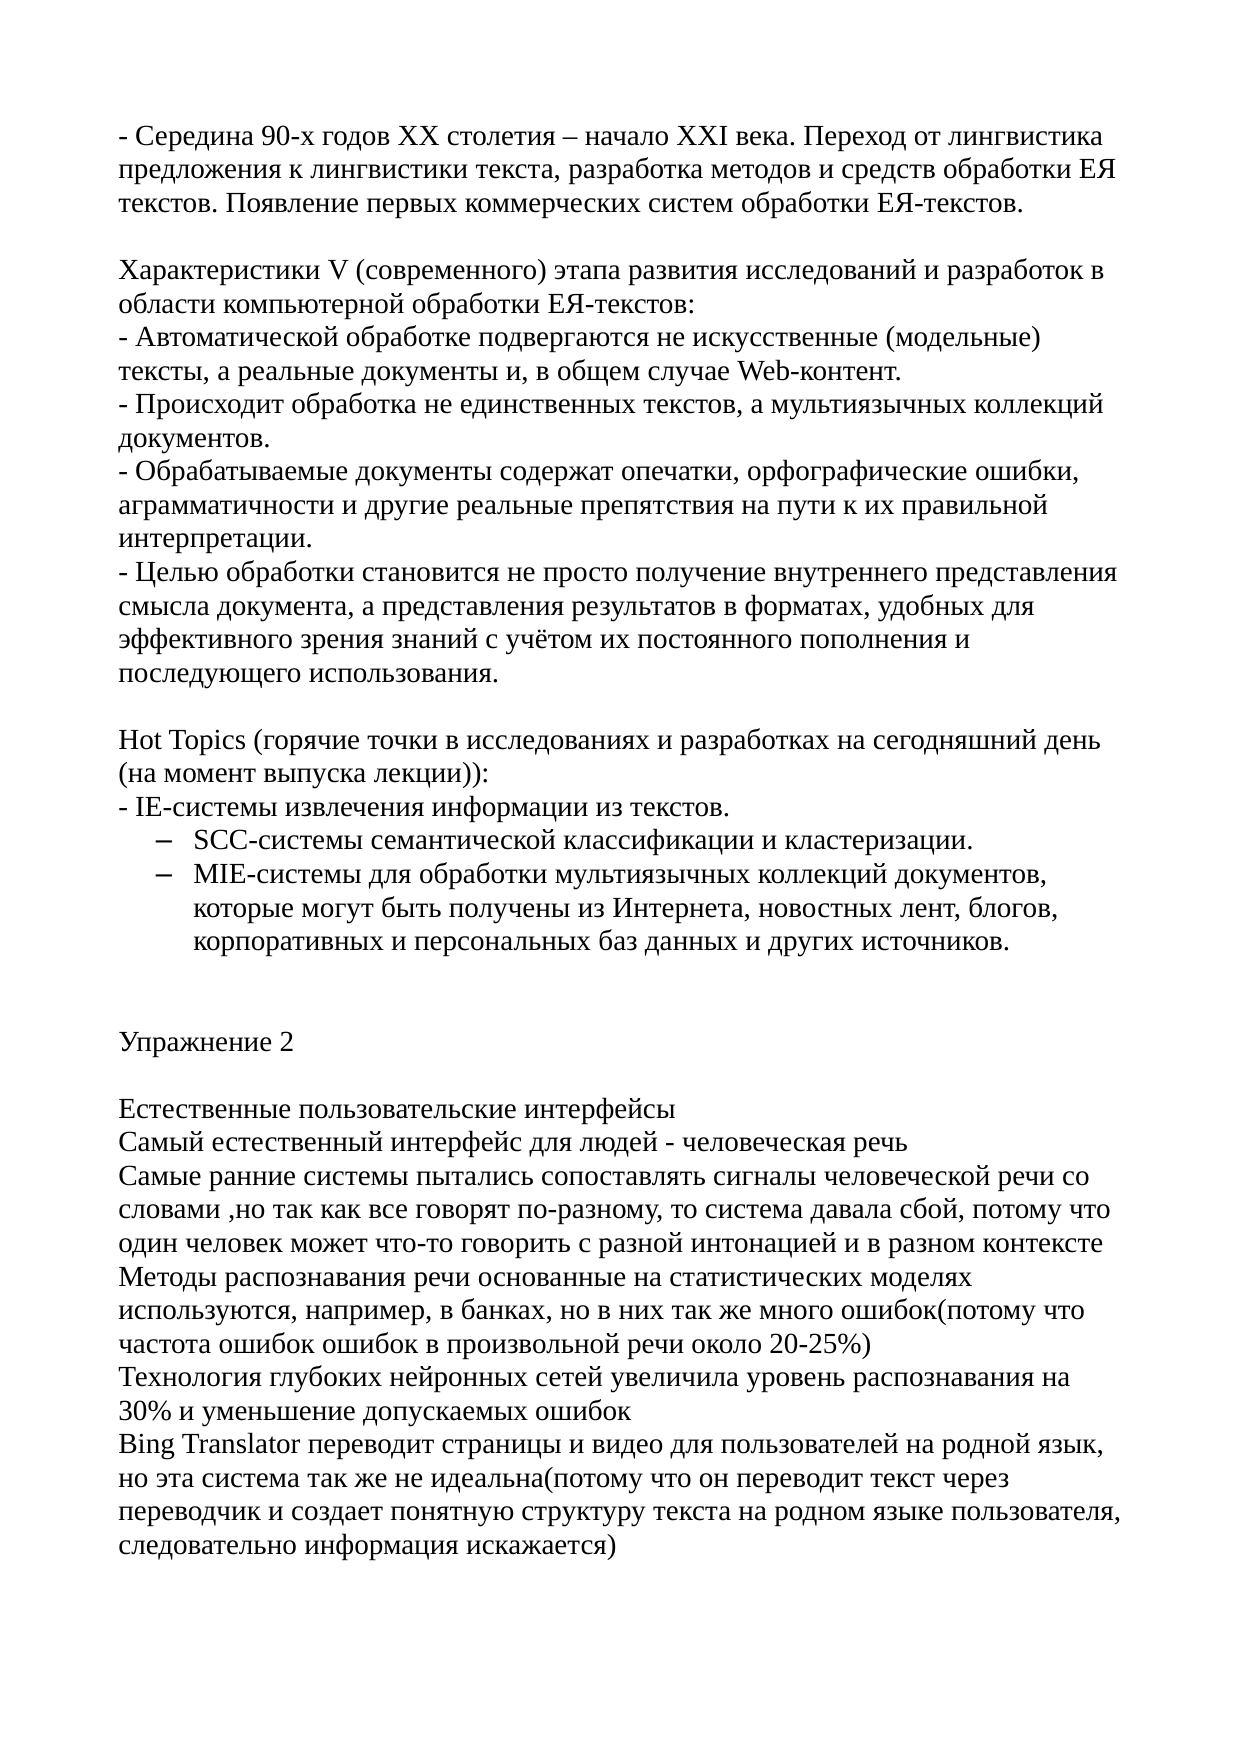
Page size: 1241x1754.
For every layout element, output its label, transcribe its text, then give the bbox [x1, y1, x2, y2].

list MIE-системы для обработки мультиязычных коллекций документов, которые могут быть получены из Интернета, новостных лент, блогов, корпоративных и персональных баз данных и других источников. [156, 856, 1122, 957]
text Самый естественный интерфейс для людей - человеческая речь [118, 1124, 1122, 1158]
text - Обрабатываемые документы содержат опечатки, орфографические ошибки, аграмматичности и другие реальные препятствия на пути к их правильной интерпретации. [118, 453, 1122, 554]
text Характеристики V (современного) этапа развития исследований и разработок в области компьютерной обработки ЕЯ-текстов: [118, 252, 1122, 319]
text Технология глубоких нейронных сетей увеличила уровень распознавания на 30% и уменьшение допускаемых ошибок [118, 1359, 1122, 1426]
text - IE-системы извлечения информации из текстов. [118, 789, 1122, 822]
list SCC-системы семантической классификации и кластеризации. [156, 822, 1122, 856]
text Самые ранние системы пытались сопоставлять сигналы человеческой речи со словами ,но так как все говорят по-разному, то система давала сбой, потому что один человек может что-то говорить с разной интонацией и в разном контексте [118, 1158, 1122, 1259]
text - Целью обработки становится не просто получение внутреннего представления смысла документа, а представления результатов в форматах, удобных для эффективного зрения знаний с учётом их постоянного пополнения и последующего использования. [118, 554, 1122, 688]
text Hot Topics (горячие точки в исследованиях и разработках на сегодняшний день (на момент выпуска лекции)): [118, 722, 1122, 789]
text - Автоматической обработке подвергаются не искусственные (модельные) тексты, а реальные документы и, в общем случае Web-контент. [118, 319, 1122, 386]
text - Происходит обработка не единственных текстов, а мультиязычных коллекций документов. [118, 386, 1122, 453]
text - Середина 90-х годов ХХ столетия – начало XXI века. Переход от лингвистика предложения к лингвистики текста, разработка методов и средств обработки ЕЯ текстов. Появление первых коммерческих систем обработки ЕЯ-текстов. [118, 118, 1122, 219]
text Естественные пользовательские интерфейсы [118, 1091, 1122, 1124]
text Упражнение 2 [118, 1024, 1122, 1057]
text Методы распознавания речи основанные на статистических моделях используются, например, в банках, но в них так же много ошибок(потому что частота ошибок ошибок в произвольной речи около 20-25%) [118, 1259, 1122, 1359]
text Bing Translator переводит страницы и видео для пользователей на родной язык, но эта система так же не идеальна(потому что он переводит текст через переводчик и создает понятную структуру текста на родном языке пользователя, следовательно информация искажается) [118, 1426, 1122, 1561]
